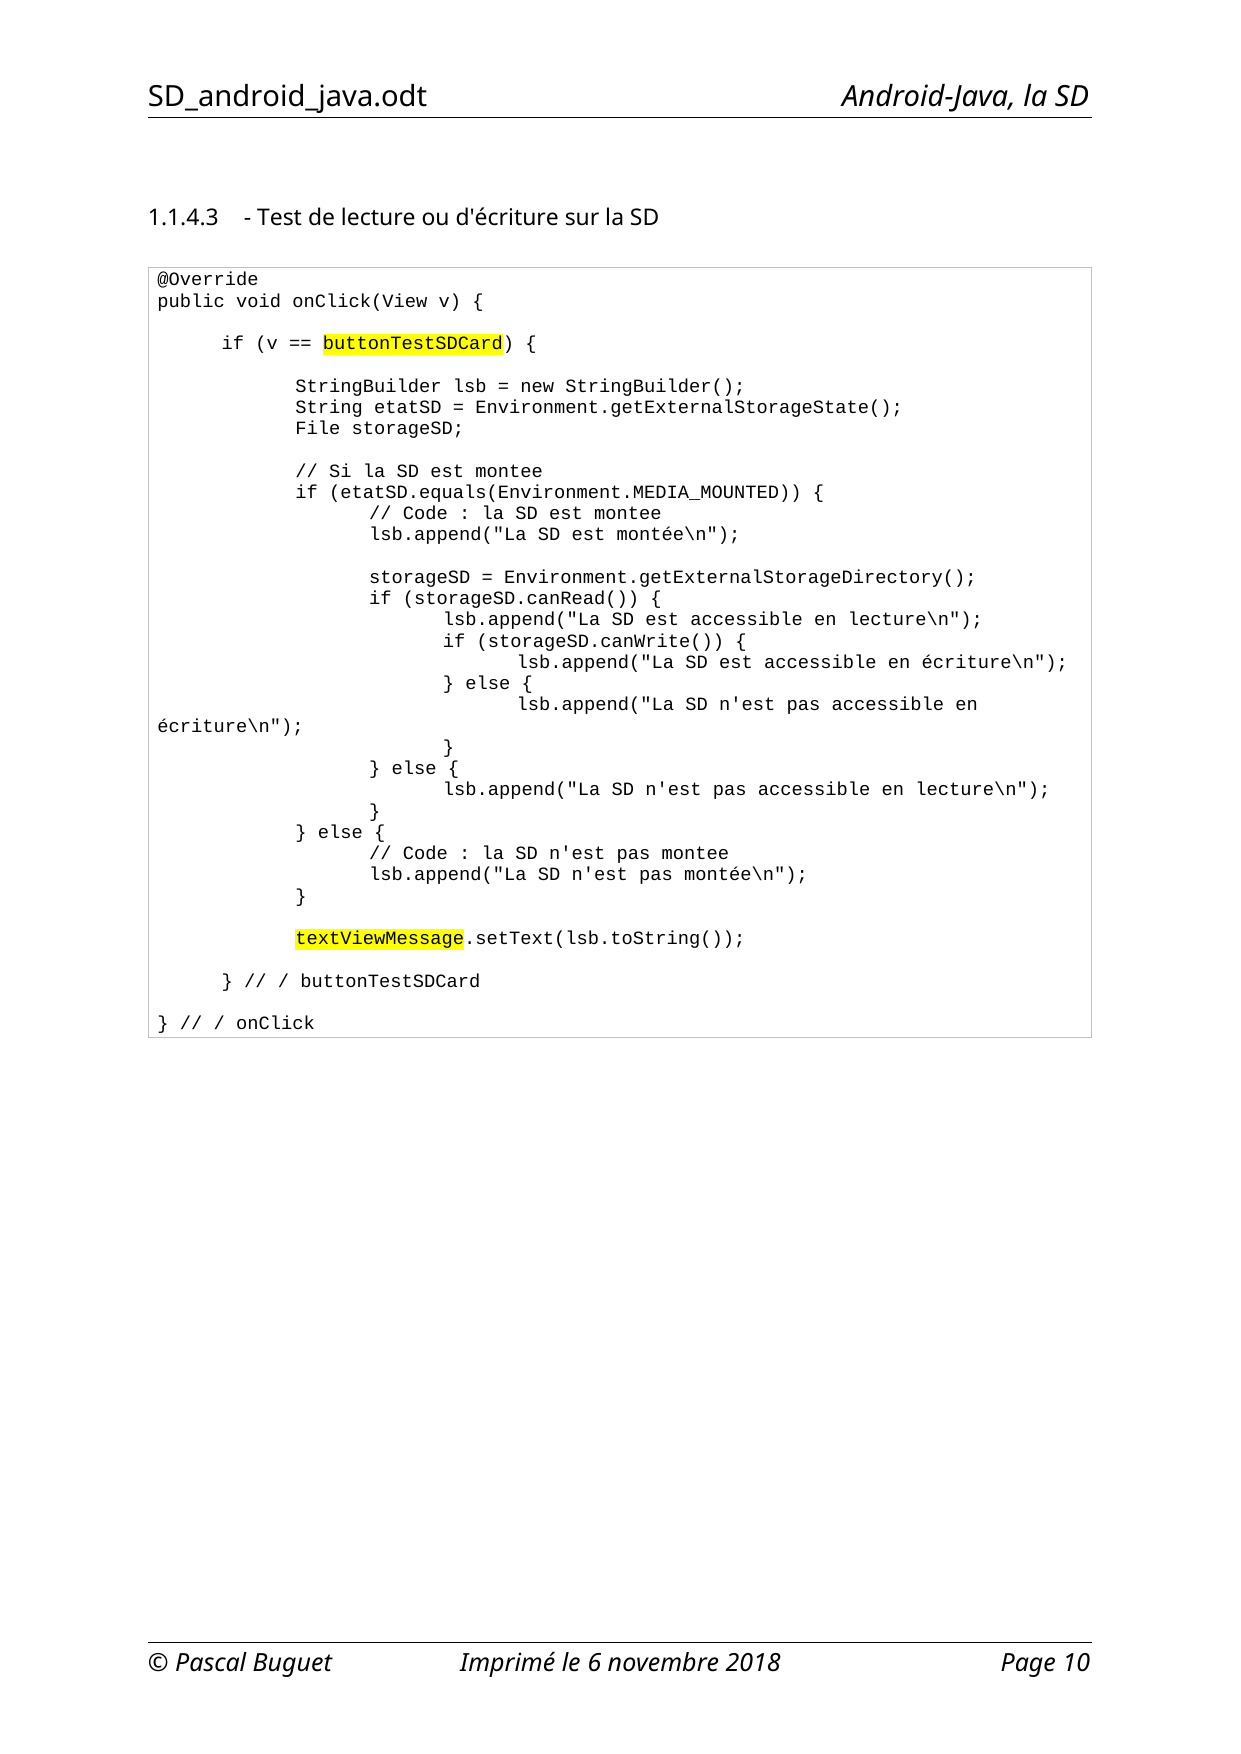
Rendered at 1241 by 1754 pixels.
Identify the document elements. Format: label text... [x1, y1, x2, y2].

text // Si la SD est montee [149, 458, 1091, 479]
text } [149, 798, 1091, 819]
text lsb.append("La SD est montée\n"); [149, 522, 1091, 543]
text textViewMessage.setText(lsb.toString()); [149, 926, 1091, 947]
text } else { [149, 756, 1091, 777]
text lsb.append("La SD est accessible en lecture\n"); [149, 607, 1091, 628]
text lsb.append("La SD n'est pas montée\n"); [149, 862, 1091, 883]
text } [149, 734, 1091, 756]
text if (storageSD.canWrite()) { [149, 628, 1091, 649]
text @Override [149, 268, 1091, 288]
text storageSD = Environment.getExternalStorageDirectory(); [149, 564, 1091, 586]
text } else { [149, 671, 1091, 692]
subtitle - Test de lecture ou d'écriture sur la SD [148, 201, 1092, 232]
text lsb.append("La SD n'est pas accessible en écriture\n"); [149, 692, 1091, 734]
text } // / onClick [149, 1011, 1091, 1037]
text } [149, 883, 1091, 904]
text if (v == buttonTestSDCard) { [149, 331, 1091, 352]
text String etatSD = Environment.getExternalStorageState(); [149, 394, 1091, 416]
text } // / buttonTestSDCard [149, 968, 1091, 989]
text StringBuilder lsb = new StringBuilder(); [149, 373, 1091, 394]
text if (storageSD.canRead()) { [149, 586, 1091, 607]
text File storageSD; [149, 416, 1091, 437]
text lsb.append("La SD n'est pas accessible en lecture\n"); [149, 777, 1091, 798]
text if (etatSD.equals(Environment.MEDIA_MOUNTED)) { [149, 479, 1091, 501]
text lsb.append("La SD est accessible en écriture\n"); [149, 649, 1091, 671]
text public void onClick(View v) { [149, 288, 1091, 309]
text // Code : la SD n'est pas montee [149, 841, 1091, 862]
text // Code : la SD est montee [149, 501, 1091, 522]
text } else { [149, 819, 1091, 841]
